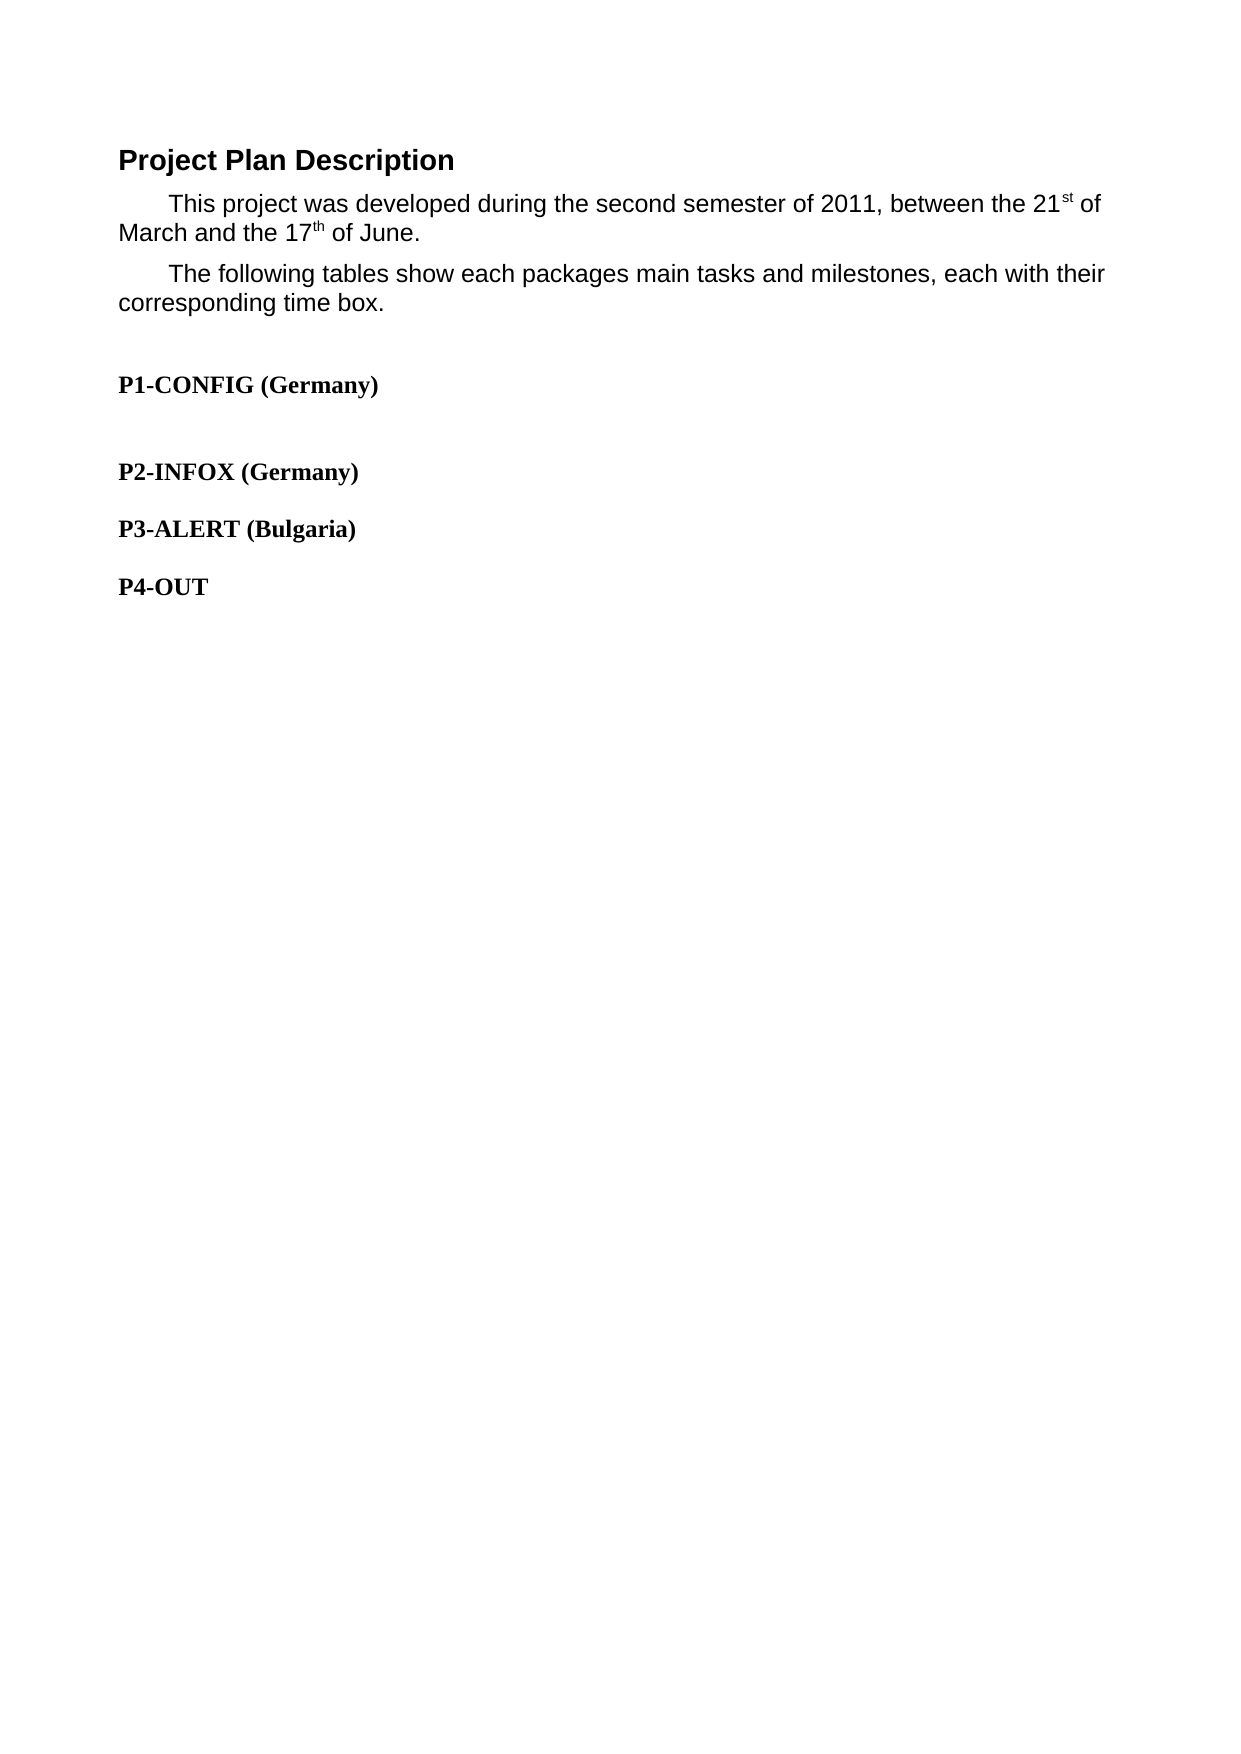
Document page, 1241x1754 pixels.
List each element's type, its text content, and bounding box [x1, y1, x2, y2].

text This project was developed during the second semester of 2011, between the 21st of March and the 17th of June. [118, 189, 1122, 247]
text P3-ALERT (Bulgaria) [118, 514, 1122, 543]
subtitle Project Plan Description [118, 143, 1122, 177]
text P4-OUT [118, 572, 1122, 600]
text P2-INFOX (Germany) [118, 457, 1122, 485]
text P1-CONFIG (Germany) [118, 370, 1122, 399]
text The following tables show each packages main tasks and milestones, each with their corresponding time box. [118, 259, 1122, 317]
